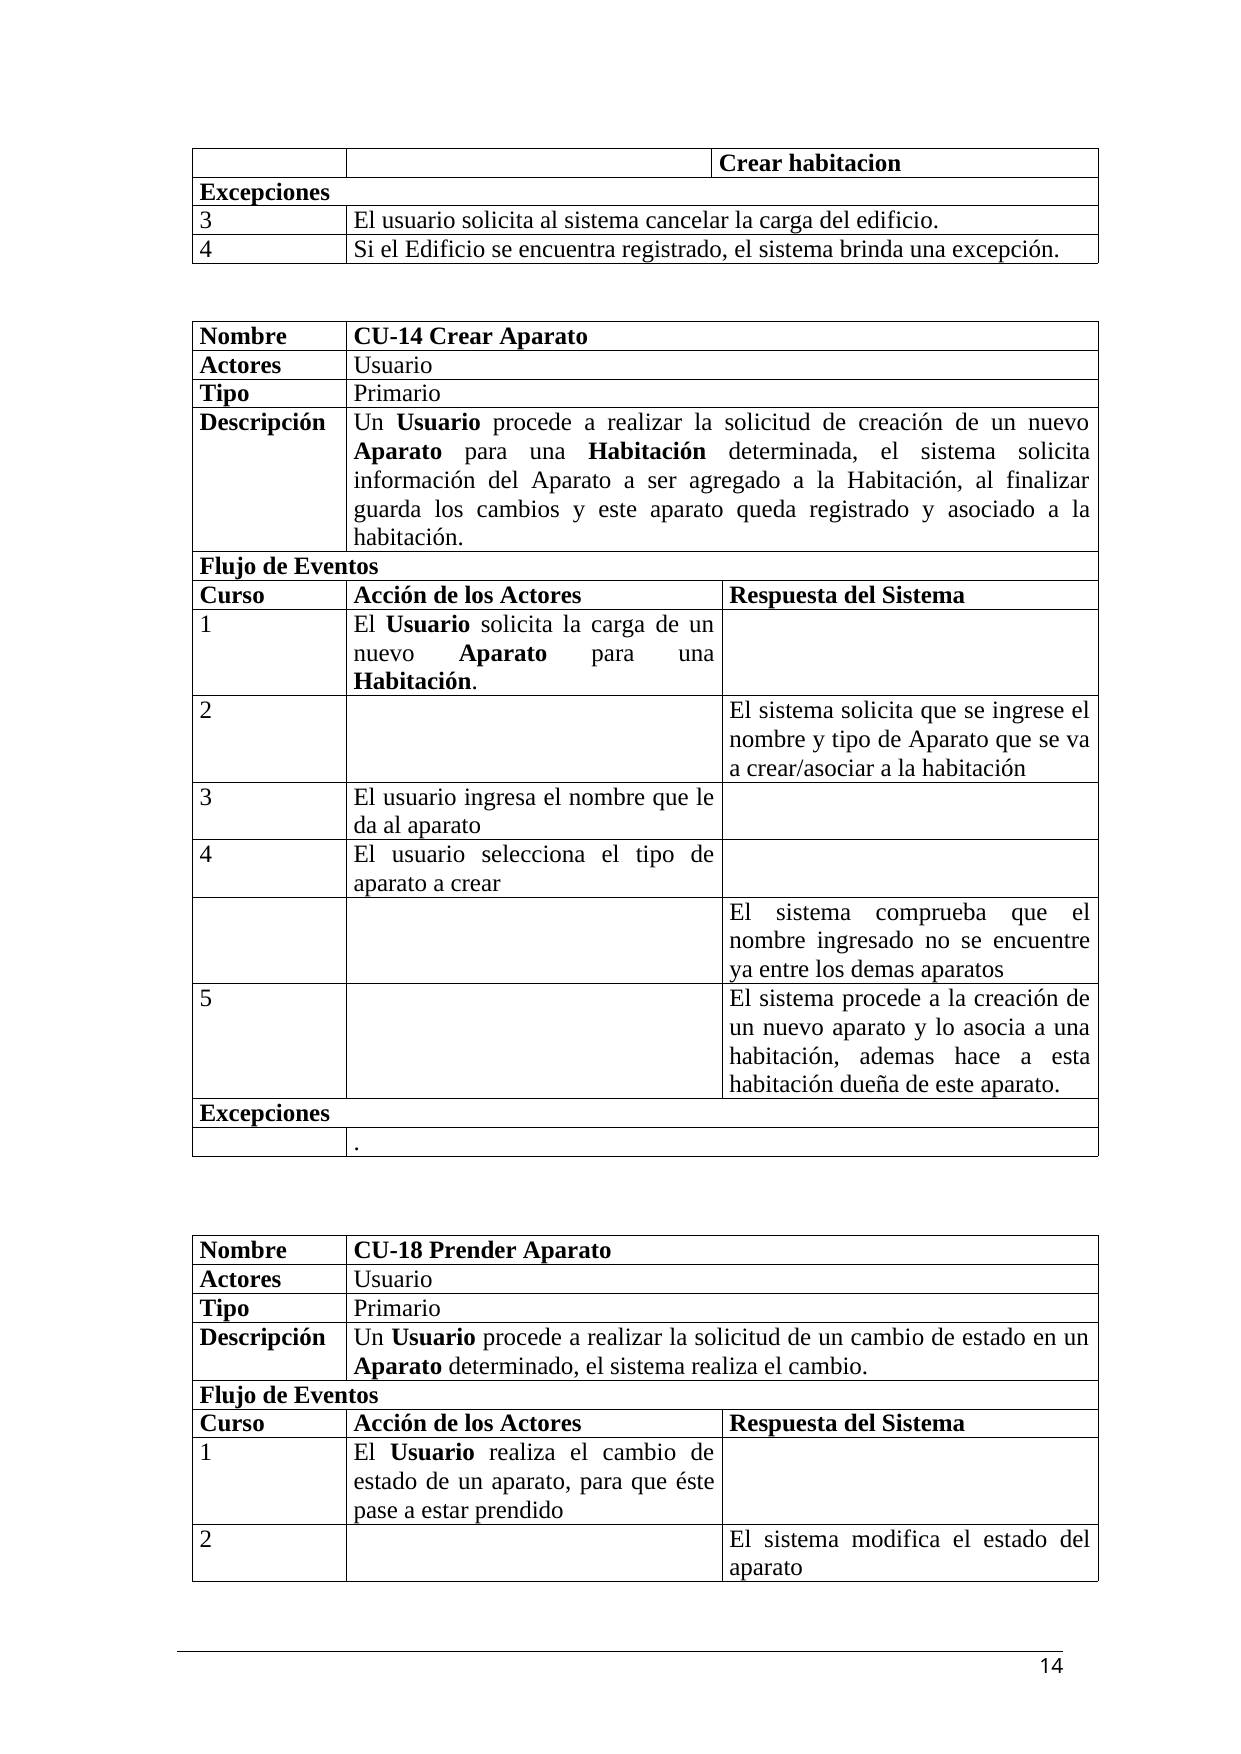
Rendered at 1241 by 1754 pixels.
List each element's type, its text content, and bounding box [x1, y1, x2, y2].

table_cell El sistema solicita que se ingrese el nombre y tipo de Aparato que se va a crear/asociar a la habitación [723, 696, 1098, 782]
table_cell [347, 696, 722, 782]
table_cell [347, 1525, 722, 1581]
table_cell Acción de los Actores [347, 1410, 722, 1437]
table_header Nombre [193, 1236, 346, 1264]
table_cell Primario [347, 380, 1098, 407]
table_cell [723, 610, 1098, 695]
table_cell 4 [193, 235, 346, 263]
table_cell Curso [193, 581, 346, 609]
table_cell Descripción [193, 408, 346, 551]
table_header CU-14 Crear Aparato [347, 322, 1098, 349]
table_cell Tipo [193, 1294, 346, 1322]
table_cell Respuesta del Sistema [723, 581, 1098, 609]
table_cell El usuario selecciona el tipo de aparato a crear [347, 840, 722, 897]
table_cell Usuario [347, 1265, 1098, 1293]
table_cell Actores [193, 1265, 346, 1293]
table_cell Primario [347, 1294, 1098, 1322]
table_cell El usuario ingresa el nombre que le da al aparato [347, 783, 722, 839]
table_cell El Usuario realiza el cambio de estado de un aparato, para que éste pase a estar prendido [347, 1438, 722, 1524]
table_cell El Usuario solicita la carga de un nuevo Aparato para una Habitación. [347, 610, 722, 695]
table_cell Respuesta del Sistema [723, 1410, 1098, 1437]
table_cell [347, 149, 711, 177]
table_cell . [347, 1128, 1098, 1156]
table_cell Descripción [193, 1323, 346, 1379]
table_cell El usuario solicita al sistema cancelar la carga del edificio. [347, 206, 1098, 234]
table_cell El sistema modifica el estado del aparato [723, 1525, 1098, 1581]
table_cell Excepciones [193, 1099, 1098, 1127]
table_cell El sistema comprueba que el nombre ingresado no se encuentre ya entre los demas aparatos [723, 898, 1098, 983]
table_cell El sistema procede a la creación de un nuevo aparato y lo asocia a una habitación, ademas hace a esta habitación dueña de este aparato. [723, 984, 1098, 1098]
table_cell Flujo de Eventos [193, 552, 1098, 580]
table_cell 4 [193, 840, 346, 897]
table_cell Crear habitacion [712, 149, 1098, 177]
table_cell [193, 1128, 346, 1156]
table_cell Si el Edificio se encuentra registrado, el sistema brinda una excepción. [347, 235, 1098, 263]
table_cell Un Usuario procede a realizar la solicitud de un cambio de estado en un Aparato determinado, el sistema realiza el cambio. [347, 1323, 1098, 1379]
table_cell Actores [193, 351, 346, 378]
table_cell [723, 1438, 1098, 1524]
table_cell Acción de los Actores [347, 581, 722, 609]
table_cell 1 [193, 610, 346, 695]
table_cell [347, 984, 722, 1098]
table_cell 1 [193, 1438, 346, 1524]
table_cell Flujo de Eventos [193, 1381, 1098, 1408]
table_cell 3 [193, 206, 346, 234]
table_header CU-18 Prender Aparato [347, 1236, 1098, 1264]
table_cell 3 [193, 783, 346, 839]
table_cell [723, 783, 1098, 839]
table_cell Excepciones [193, 178, 1098, 205]
table_cell [347, 898, 722, 983]
table_cell [193, 149, 346, 177]
table_cell Curso [193, 1410, 346, 1437]
table_cell 5 [193, 984, 346, 1098]
table_cell 2 [193, 696, 346, 782]
table_cell Tipo [193, 380, 346, 407]
table_cell Un Usuario procede a realizar la solicitud de creación de un nuevo Aparato para una Habitación determinada, el sistema solicita información del Aparato a ser agregado a la Habitación, al finalizar guarda los cambios y este aparato queda registrado y asociado a la habitación. [347, 408, 1098, 551]
table_cell [193, 898, 346, 983]
table_header Nombre [193, 322, 346, 349]
table_cell Usuario [347, 351, 1098, 378]
table_cell [723, 840, 1098, 897]
table_cell 2 [193, 1525, 346, 1581]
